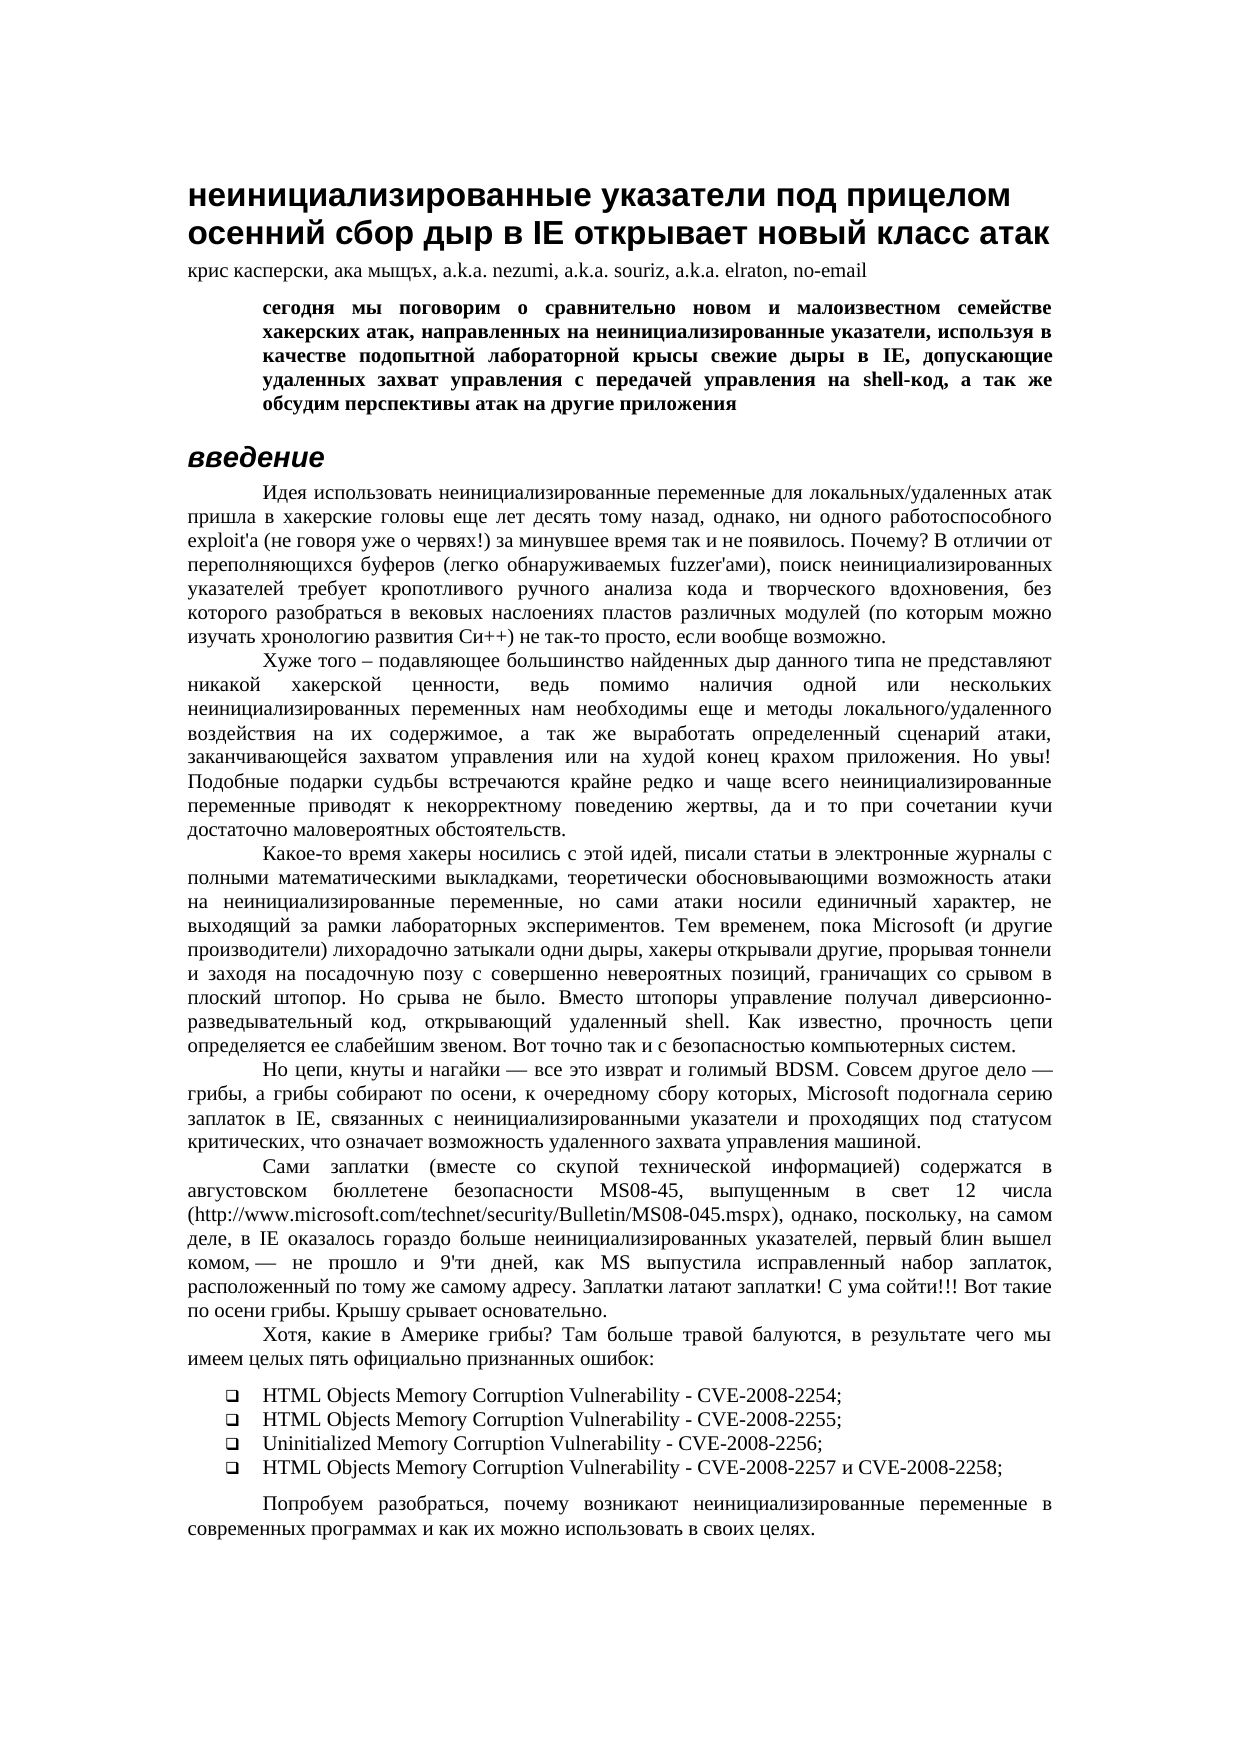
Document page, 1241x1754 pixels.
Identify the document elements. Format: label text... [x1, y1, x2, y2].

text Идея использовать неинициализированные переменные для локальных/удаленных атак пришла в хакерские головы еще лет десять тому назад, однако, ни одного работоспособного exploit'а (не говоря уже о червях!) за минувшее время так и не появилось. Почему? В отличии от переполняющихся буферов (легко обнаруживаемых fuzzer'ами), поиск неинициализированных указателей требует кропотливого ручного анализа кода и творческого вдохновения, без которого разобраться в вековых наслоениях пластов различных модулей (по которым можно изучать хронологию развития Си++) не так-то просто, если вообще возможно. [187, 480, 1053, 648]
list HTML Objects Memory Corruption Vulnerability - CVE-2008-2254; [225, 1383, 1053, 1407]
text Но цепи, кнуты и нагайки — все это изврат и голимый BDSM. Совсем другое дело — грибы, а грибы собирают по осени, к очередному сбору которых, Microsoft подогнала серию заплаток в IE, связанных с неинициализированными указатели и проходящих под статусом критических, что означает возможность удаленного захвата управления машиной. [187, 1057, 1053, 1153]
list Uninitialized Memory Corruption Vulnerability - CVE-2008-2256; [225, 1431, 1053, 1455]
text сегодня мы поговорим о сравнительно новом и малоизвестном семействе хакерских атак, направленных на неинициализированные указатели, используя в качестве подопытной лабораторной крысы свежие дыры в IE, допускающие удаленных захват управления с передачей управления на shell-код, а так же обсудим перспективы атак на другие приложения [262, 295, 1053, 415]
text Какое-то время хакеры носились с этой идей, писали статьи в электронные журналы с полными математическими выкладками, теоретически обосновывающими возможность атаки на неинициализированные переменные, но сами атаки носили единичный характер, не выходящий за рамки лабораторных экспериментов. Тем временем, пока Microsoft (и другие производители) лихорадочно затыкали одни дыры, хакеры открывали другие, прорывая тоннели и заходя на посадочную позу с совершенно невероятных позиций, граничащих со срывом в плоский штопор. Но срыва не было. Вместо штопоры управление получал диверсионно-разведывательный код, открывающий удаленный shell. Как известно, прочность цепи определяется ее слабейшим звеном. Вот точно так и с безопасностью компьютерных систем. [187, 841, 1053, 1057]
list HTML Objects Memory Corruption Vulnerability - CVE-2008-2257 и CVE-2008-2258; [225, 1455, 1053, 1479]
text крис касперски, ака мыщъх, a.k.a. nezumi, a.k.a. souriz, a.k.a. elraton, no-email [187, 258, 1053, 282]
text Хотя, какие в Америке грибы? Там больше травой балуются, в результате чего мы имеем целых пять официально признанных ошибок: [187, 1322, 1053, 1370]
subtitle введение [187, 440, 1053, 473]
text Хуже того – подавляющее большинство найденных дыр данного типа не представляют никакой хакерской ценности, ведь помимо наличия одной или нескольких неинициализированных переменных нам необходимы еще и методы локального/удаленного воздействия на их содержимое, а так же выработать определенный сценарий атаки, заканчивающейся захватом управления или на худой конец крахом приложения. Но увы! Подобные подарки судьбы встречаются крайне редко и чаще всего неинициализированные переменные приводят к некорректному поведению жертвы, да и то при сочетании кучи достаточно маловероятных обстоятельств. [187, 648, 1053, 841]
text Попробуем разобраться, почему возникают неинициализированные переменные в современных программах и как их можно использовать в своих целях. [187, 1491, 1053, 1539]
text Сами заплатки (вместе со скупой технической информацией) содержатся в августовском бюллетене безопасности MS08-45, выпущенным в свет 12 числа (http://www.microsoft.com/technet/security/Bulletin/MS08-045.mspx), однако, поскольку, на самом деле, в IE оказалось гораздо больше неинициализированных указателей, первый блин вышел комом, — не прошло и 9'ти дней, как MS выпустила исправленный набор заплаток, расположенный по тому же самому адресу. Заплатки латают заплатки! С ума сойти!!! Вот такие по осени грибы. Крышу срывает основательно. [187, 1153, 1053, 1322]
subtitle неинициализированные указатели под прицелом осенний сбор дыр в IE открывает новый класс атак [187, 175, 1053, 252]
list HTML Objects Memory Corruption Vulnerability - CVE-2008-2255; [225, 1407, 1053, 1431]
